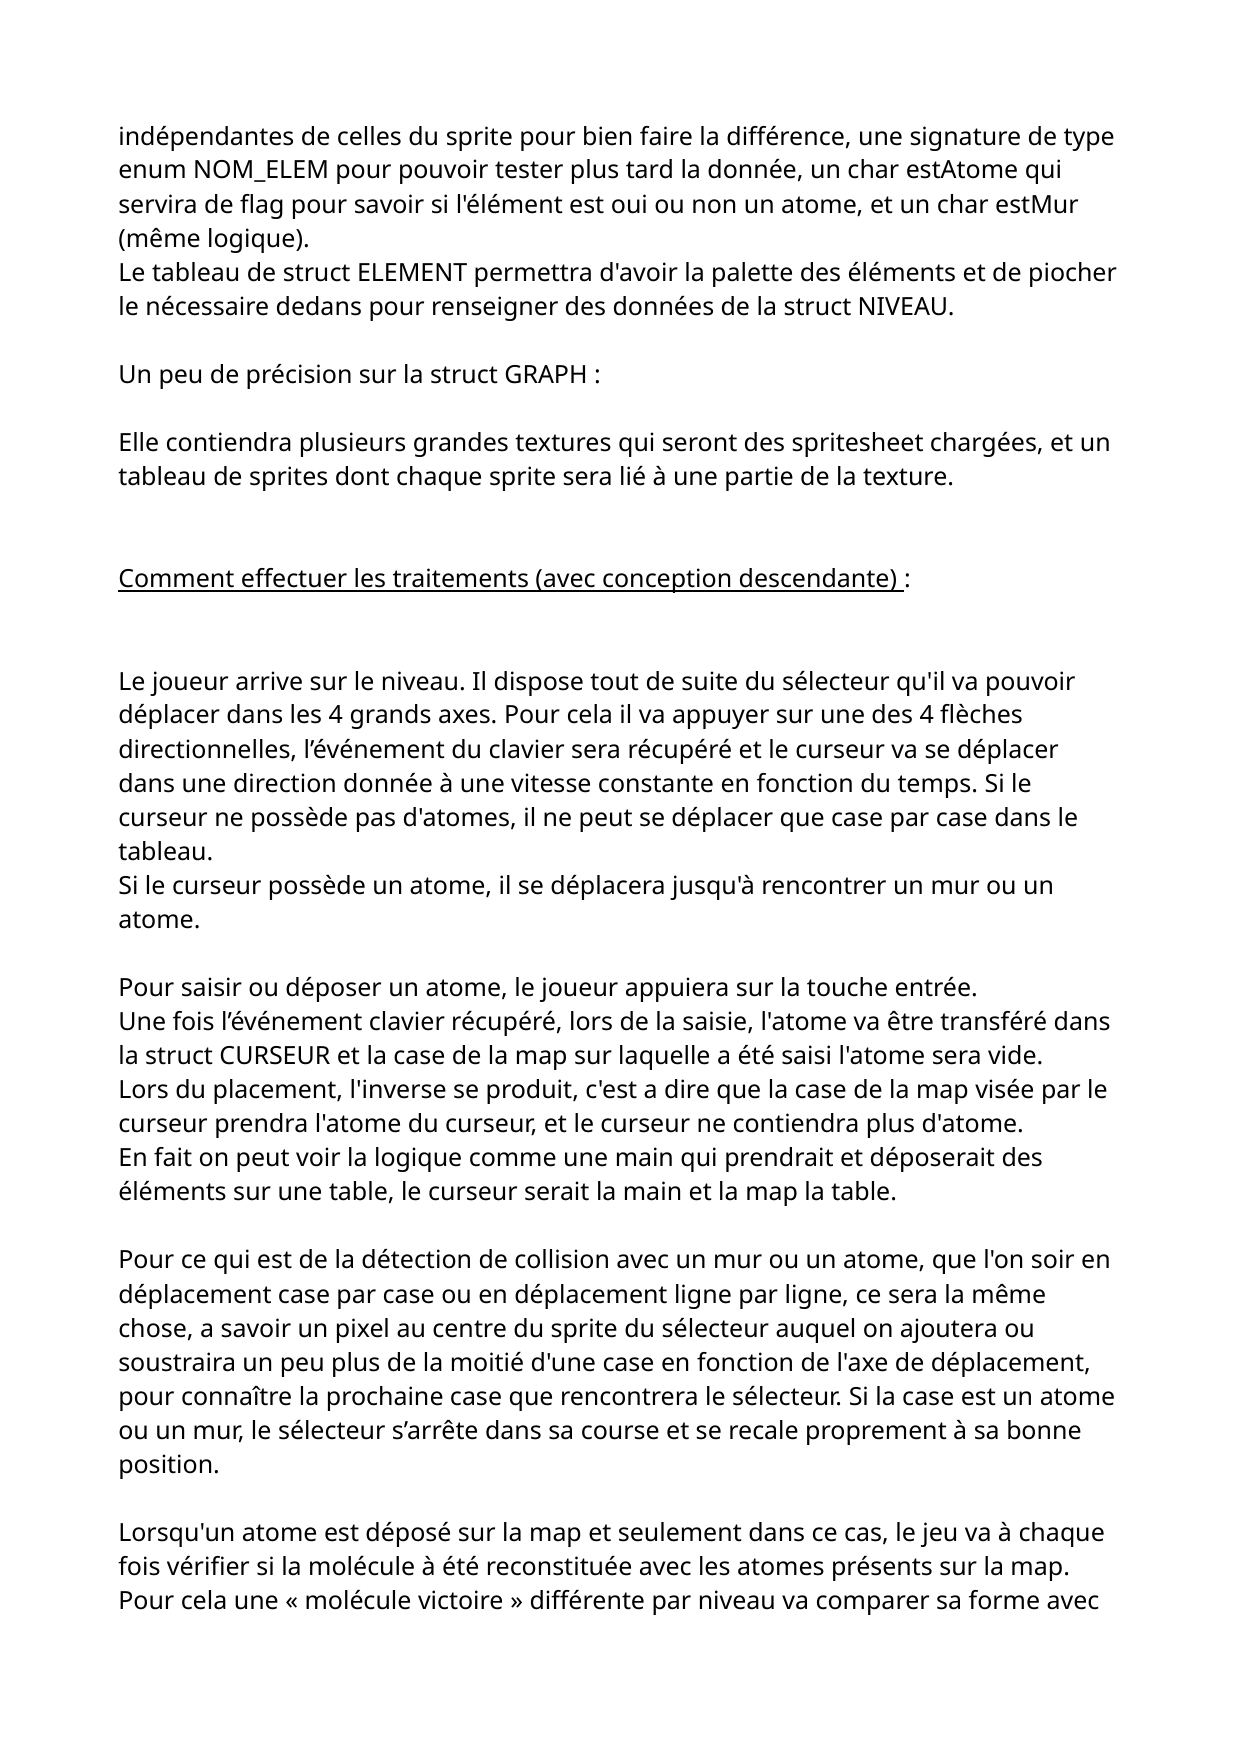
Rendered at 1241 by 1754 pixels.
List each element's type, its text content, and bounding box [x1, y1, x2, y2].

text Un peu de précision sur la struct GRAPH : [118, 357, 1122, 391]
text Le joueur arrive sur le niveau. Il dispose tout de suite du sélecteur qu'il va pouvoir déplacer dans les 4 grands axes. Pour cela il va appuyer sur une des 4 flèches directionnelles, l’événement du clavier sera récupéré et le curseur va se déplacer dans une direction donnée à une vitesse constante en fonction du temps. Si le curseur ne possède pas d'atomes, il ne peut se déplacer que case par case dans le tableau. [118, 663, 1122, 867]
text indépendantes de celles du sprite pour bien faire la différence, une signature de type enum NOM_ELEM pour pouvoir tester plus tard la donnée, un char estAtome qui servira de flag pour savoir si l'élément est oui ou non un atome, et un char estMur (même logique). [118, 118, 1122, 254]
text Pour ce qui est de la détection de collision avec un mur ou un atome, que l'on soir en déplacement case par case ou en déplacement ligne par ligne, ce sera la même chose, a savoir un pixel au centre du sprite du sélecteur auquel on ajoutera ou soustraira un peu plus de la moitié d'une case en fonction de l'axe de déplacement, pour connaître la prochaine case que rencontrera le sélecteur. Si la case est un atome ou un mur, le sélecteur s’arrête dans sa course et se recale proprement à sa bonne position. [118, 1242, 1122, 1481]
text Lorsqu'un atome est déposé sur la map et seulement dans ce cas, le jeu va à chaque fois vérifier si la molécule à été reconstituée avec les atomes présents sur la map. [118, 1515, 1122, 1583]
text En fait on peut voir la logique comme une main qui prendrait et déposerait des éléments sur une table, le curseur serait la main et la map la table. [118, 1140, 1122, 1208]
text Lors du placement, l'inverse se produit, c'est a dire que la case de la map visée par le curseur prendra l'atome du curseur, et le curseur ne contiendra plus d'atome. [118, 1072, 1122, 1140]
text Le tableau de struct ELEMENT permettra d'avoir la palette des éléments et de piocher le nécessaire dedans pour renseigner des données de la struct NIVEAU. [118, 254, 1122, 322]
text Pour saisir ou déposer un atome, le joueur appuiera sur la touche entrée. [118, 970, 1122, 1004]
text Une fois l’événement clavier récupéré, lors de la saisie, l'atome va être transféré dans la struct CURSEUR et la case de la map sur laquelle a été saisi l'atome sera vide. [118, 1004, 1122, 1072]
text Elle contiendra plusieurs grandes textures qui seront des spritesheet chargées, et un tableau de sprites dont chaque sprite sera lié à une partie de la texture. [118, 425, 1122, 493]
text Pour cela une « molécule victoire » différente par niveau va comparer sa forme avec [118, 1583, 1122, 1617]
text Comment effectuer les traitements (avec conception descendante) : [118, 561, 1122, 595]
text Si le curseur possède un atome, il se déplacera jusqu'à rencontrer un mur ou un atome. [118, 867, 1122, 936]
